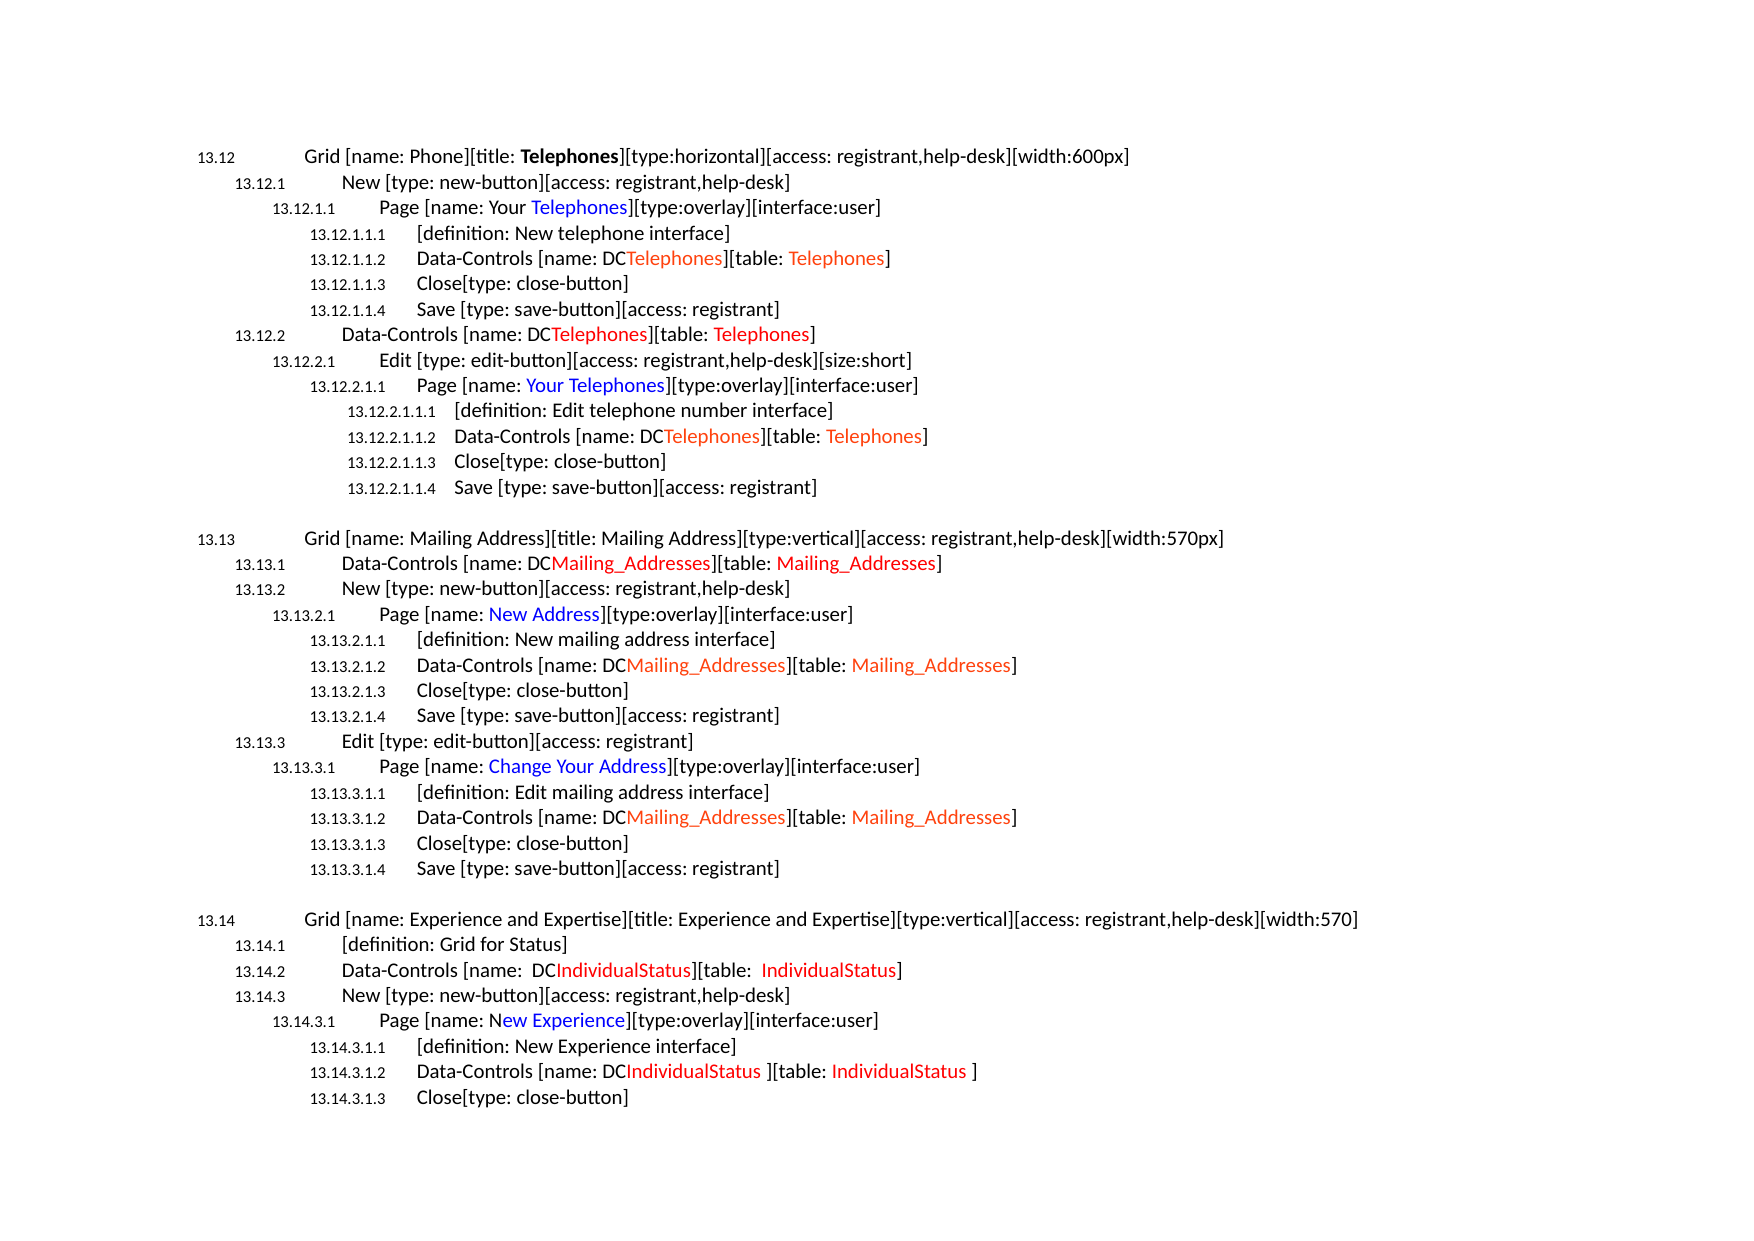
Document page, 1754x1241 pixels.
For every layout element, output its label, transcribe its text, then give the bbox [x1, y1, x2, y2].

list Page [name: New Address][type:overlay][interface:user] [268, 601, 1636, 626]
list Close[type: close-button] [306, 1084, 1636, 1109]
list Data-Controls [name: DCTelephones][table: Telephones] [231, 321, 1636, 347]
list Page [name: Your Telephones][type:overlay][interface:user] [268, 194, 1636, 220]
list Data-Controls [name: DCTelephones][table: Telephones] [343, 423, 1636, 448]
list Grid [name: Experience and Expertise][title: Experience and Expertise][type:vertical][access: registrant,help-desk][width:570] [193, 906, 1636, 931]
list Grid [name: Phone][title: Telephones][type:horizontal][access: registrant,help-desk][width:600px] [193, 143, 1636, 169]
list Save [type: save-button][access: registrant] [306, 855, 1636, 881]
list Data-Controls [name: DCMailing_Addresses][table: Mailing_Addresses] [306, 652, 1636, 677]
list Save [type: save-button][access: registrant] [343, 474, 1636, 499]
list Data-Controls [name: DCMailing_Addresses][table: Mailing_Addresses] [306, 804, 1636, 830]
list [definition: New mailing address interface] [306, 626, 1636, 652]
list Close[type: close-button] [306, 830, 1636, 855]
list [definition: Edit mailing address interface] [306, 779, 1636, 804]
list Save [type: save-button][access: registrant] [306, 703, 1636, 728]
list New [type: new-button][access: registrant,help-desk] [231, 576, 1636, 601]
list New [type: new-button][access: registrant,help-desk] [231, 169, 1636, 194]
list Data-Controls [name: DCTelephones][table: Telephones] [306, 245, 1636, 271]
list Data-Controls [name: DCMailing_Addresses][table: Mailing_Addresses] [231, 550, 1636, 576]
list Data-Controls [name: DCIndividualStatus ][table: IndividualStatus ] [306, 1058, 1636, 1084]
list Grid [name: Mailing Address][title: Mailing Address][type:vertical][access: registrant,help-desk][width:570px] [193, 525, 1636, 550]
list New [type: new-button][access: registrant,help-desk] [231, 982, 1636, 1008]
list Data-Controls [name: DCIndividualStatus][table: IndividualStatus] [231, 957, 1636, 982]
list Page [name: New Experience][type:overlay][interface:user] [268, 1008, 1636, 1033]
list [definition: New Experience interface] [306, 1033, 1636, 1058]
list Page [name: Your Telephones][type:overlay][interface:user] [306, 372, 1636, 398]
list Close[type: close-button] [306, 677, 1636, 703]
list [definition: Grid for Status] [231, 931, 1636, 957]
list Page [name: Change Your Address][type:overlay][interface:user] [268, 753, 1636, 779]
list Close[type: close-button] [343, 448, 1636, 474]
list [definition: Edit telephone number interface] [343, 398, 1636, 423]
list [definition: New telephone interface] [306, 220, 1636, 245]
list Edit [type: edit-button][access: registrant] [231, 728, 1636, 753]
list Save [type: save-button][access: registrant] [306, 296, 1636, 321]
list Close[type: close-button] [306, 271, 1636, 296]
list Edit [type: edit-button][access: registrant,help-desk][size:short] [268, 347, 1636, 372]
